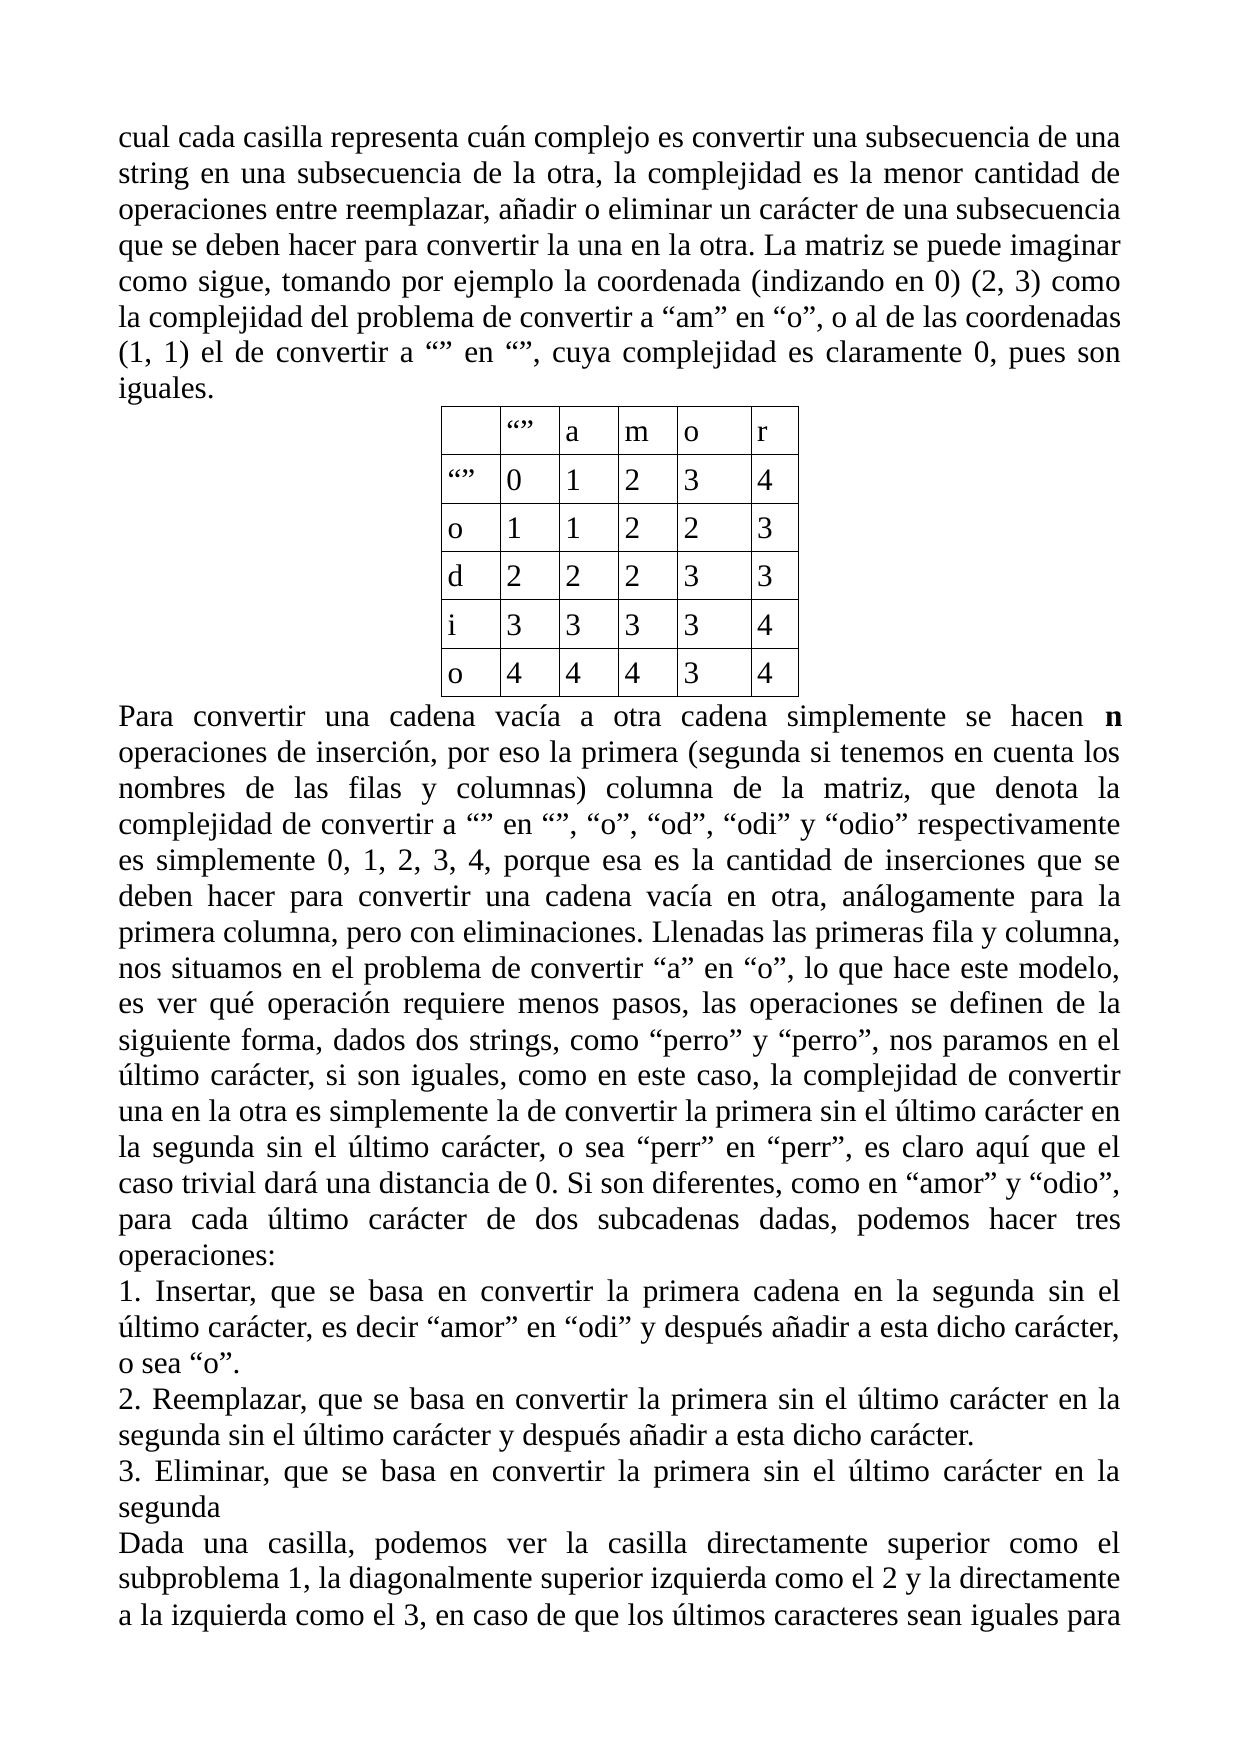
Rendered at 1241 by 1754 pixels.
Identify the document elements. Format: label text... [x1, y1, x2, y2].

table_cell o [442, 649, 500, 696]
table_cell 3 [501, 600, 559, 648]
table_cell o [442, 504, 500, 551]
table_cell 3 [752, 504, 798, 551]
table_cell 4 [752, 600, 798, 648]
table_cell i [442, 600, 500, 648]
table_cell 3 [560, 600, 618, 648]
table_header “” [501, 407, 559, 454]
table_header r [752, 407, 798, 454]
table_cell 3 [678, 552, 751, 599]
table_cell 4 [619, 649, 677, 696]
table_header [442, 407, 500, 454]
text 2. Reemplazar, que se basa en convertir la primera sin el último carácter en la segunda sin el último carácter y después añadir a esta dicho carácter. [118, 1380, 1122, 1452]
table_cell 3 [678, 600, 751, 648]
table_cell 0 [501, 455, 559, 502]
text 3. Eliminar, que se basa en convertir la primera sin el último carácter en la segunda [118, 1452, 1122, 1524]
table_cell 2 [619, 552, 677, 599]
table_header a [560, 407, 618, 454]
table_cell 3 [752, 552, 798, 599]
table_header m [619, 407, 677, 454]
table_cell 2 [501, 552, 559, 599]
table_header o [678, 407, 751, 454]
table_cell 4 [560, 649, 618, 696]
table_cell 4 [501, 649, 559, 696]
table_cell 2 [619, 504, 677, 551]
table_cell 4 [752, 649, 798, 696]
table_cell 2 [678, 504, 751, 551]
text Para convertir una cadena vacía a otra cadena simplemente se hacen n operaciones de inserción, por eso la primera (segunda si tenemos en cuenta los nombres de las filas y columnas) columna de la matriz, que denota la complejidad de convertir a “” en “”, “o”, “od”, “odi” y “odio” respectivamente es simplemente 0, 1, 2, 3, 4, porque esa es la cantidad de inserciones que se deben hacer para convertir una cadena vacía en otra, análogamente para la primera columna, pero con eliminaciones. Llenadas las primeras fila y columna, nos situamos en el problema de convertir “a” en “o”, lo que hace este modelo, es ver qué operación requiere menos pasos, las operaciones se definen de la siguiente forma, dados dos strings, como “perro” y “perro”, nos paramos en el último carácter, si son iguales, como en este caso, la complejidad de convertir una en la otra es simplemente la de convertir la primera sin el último carácter en la segunda sin el último carácter, o sea “perr” en “perr”, es claro aquí que el caso trivial dará una distancia de 0. Si son diferentes, como en “amor” y “odio”, para cada último carácter de dos subcadenas dadas, podemos hacer tres operaciones: [118, 697, 1122, 1272]
text 1. Insertar, que se basa en convertir la primera cadena en la segunda sin el último carácter, es decir “amor” en “odi” y después añadir a esta dicho carácter, o sea “o”. [118, 1272, 1122, 1380]
text Dada una casilla, podemos ver la casilla directamente superior como el subproblema 1, la diagonalmente superior izquierda como el 2 y la directamente a la izquierda como el 3, en caso de que los últimos caracteres sean iguales para [118, 1524, 1122, 1632]
table_cell 1 [560, 504, 618, 551]
table_cell 2 [619, 455, 677, 502]
text cual cada casilla representa cuán complejo es convertir una subsecuencia de una string en una subsecuencia de la otra, la complejidad es la menor cantidad de operaciones entre reemplazar, añadir o eliminar un carácter de una subsecuencia que se deben hacer para convertir la una en la otra. La matriz se puede imaginar como sigue, tomando por ejemplo la coordenada (indizando en 0) (2, 3) como la complejidad del problema de convertir a “am” en “o”, o al de las coordenadas (1, 1) el de convertir a “” en “”, cuya complejidad es claramente 0, pues son iguales. [118, 118, 1122, 406]
table_cell “” [442, 455, 500, 502]
table_cell 3 [678, 649, 751, 696]
table_cell 1 [501, 504, 559, 551]
table_cell 3 [619, 600, 677, 648]
table_cell d [442, 552, 500, 599]
table_cell 2 [560, 552, 618, 599]
table_cell 3 [678, 455, 751, 502]
table_cell 4 [752, 455, 798, 502]
table_cell 1 [560, 455, 618, 502]
